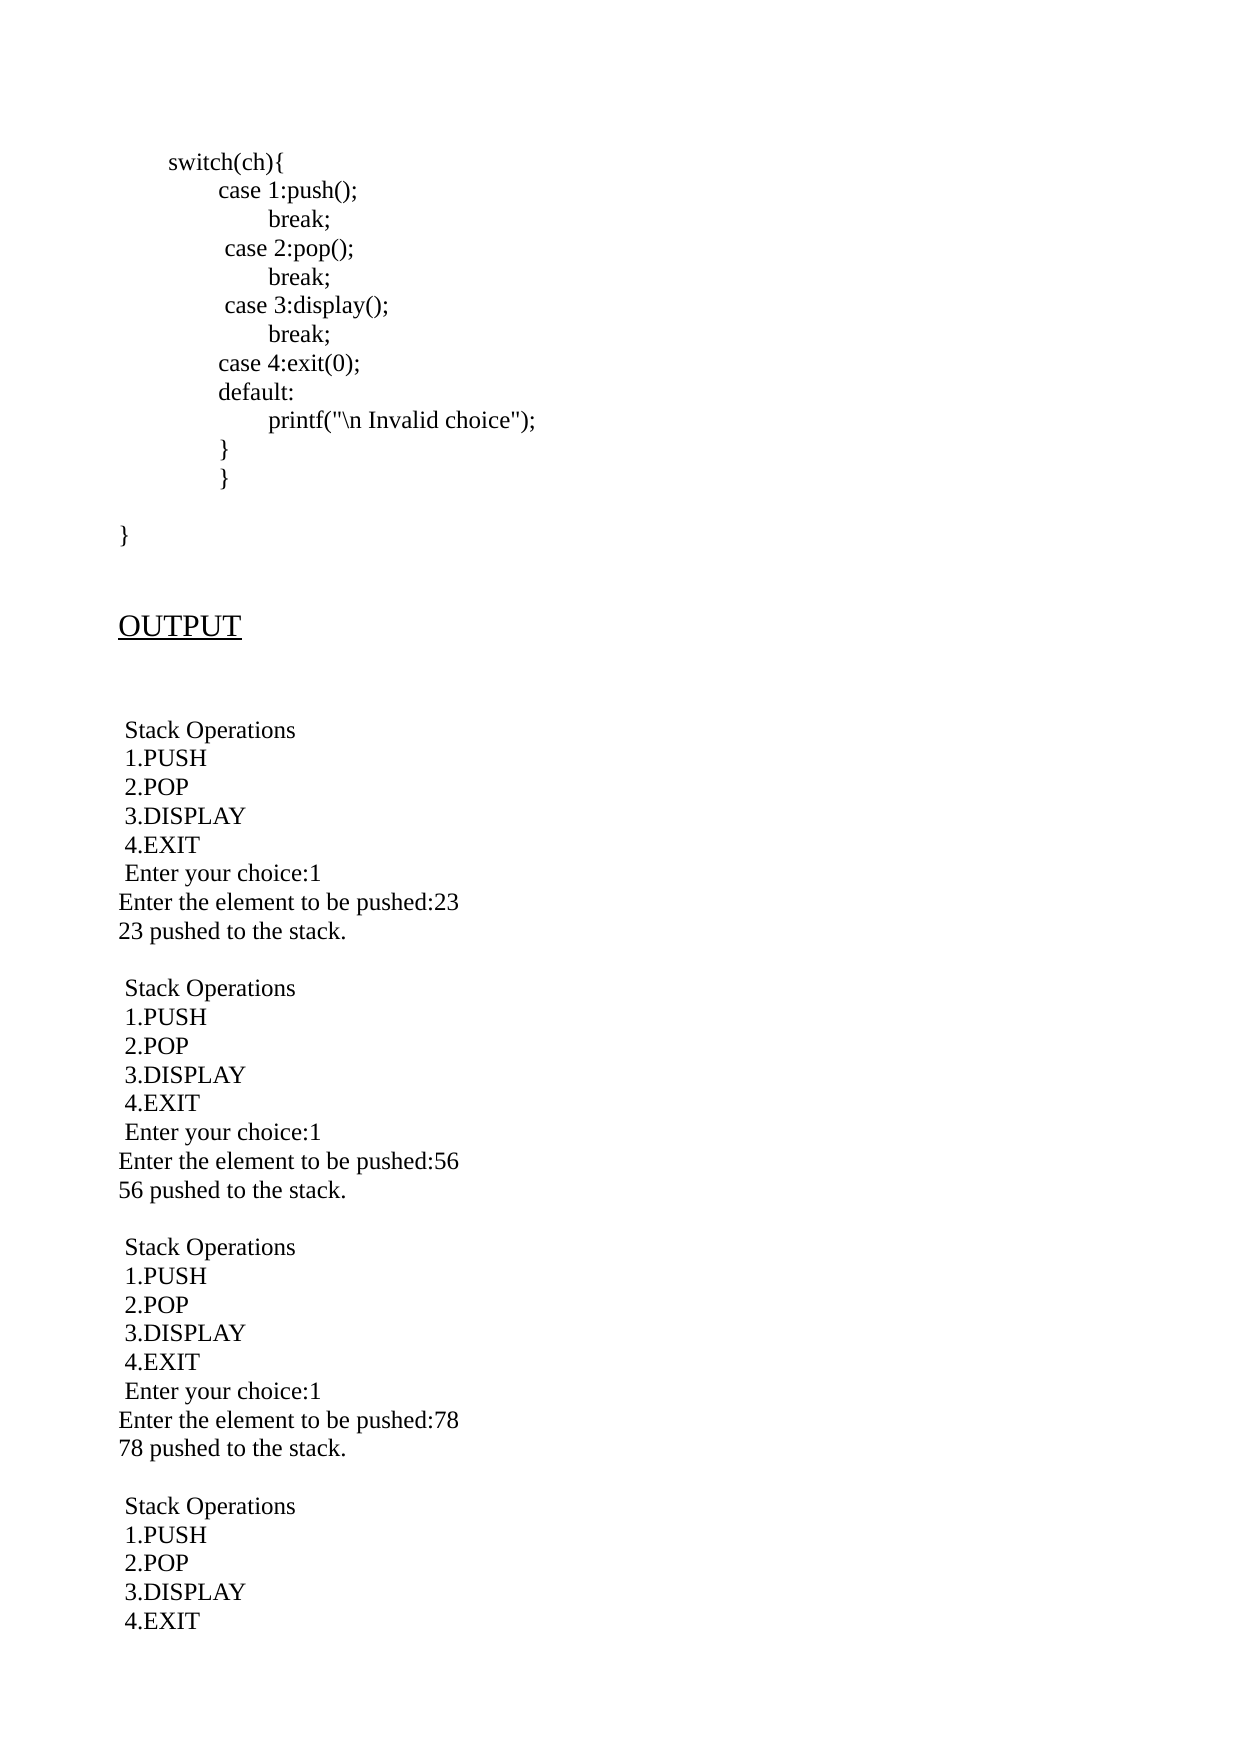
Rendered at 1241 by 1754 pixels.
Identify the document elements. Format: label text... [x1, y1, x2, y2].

text switch(ch){ [118, 147, 1122, 176]
text Stack Operations [118, 973, 1122, 1002]
text Enter the element to be pushed:56 [118, 1146, 1122, 1175]
text 1.PUSH [118, 1261, 1122, 1290]
text case 4:exit(0); [118, 348, 1122, 377]
text case 1:push(); [118, 176, 1122, 204]
text 2.POP [118, 1031, 1122, 1060]
text case 2:pop(); [118, 233, 1122, 262]
text 56 pushed to the stack. [118, 1175, 1122, 1203]
text 78 pushed to the stack. [118, 1433, 1122, 1462]
text default: [118, 377, 1122, 406]
text break; [118, 204, 1122, 233]
text 2.POP [118, 1548, 1122, 1577]
text 1.PUSH [118, 743, 1122, 772]
text 2.POP [118, 1290, 1122, 1318]
text 4.EXIT [118, 1347, 1122, 1376]
text } [118, 521, 1122, 549]
text 4.EXIT [118, 1088, 1122, 1117]
text 3.DISPLAY [118, 1060, 1122, 1088]
text Stack Operations [118, 1491, 1122, 1520]
text 4.EXIT [118, 1606, 1122, 1635]
text 1.PUSH [118, 1520, 1122, 1548]
text Enter your choice:1 [118, 1117, 1122, 1146]
text 2.POP [118, 772, 1122, 801]
text } [118, 463, 1122, 492]
text OUTPUT [118, 607, 1122, 643]
text Enter your choice:1 [118, 1376, 1122, 1405]
text break; [118, 319, 1122, 348]
text Enter your choice:1 [118, 858, 1122, 887]
text Enter the element to be pushed:78 [118, 1405, 1122, 1433]
text 23 pushed to the stack. [118, 916, 1122, 945]
text 4.EXIT [118, 830, 1122, 858]
text printf("\n Invalid choice"); [118, 406, 1122, 434]
text case 3:display(); [118, 291, 1122, 319]
text 3.DISPLAY [118, 1577, 1122, 1606]
text 3.DISPLAY [118, 801, 1122, 830]
text break; [118, 262, 1122, 291]
text Enter the element to be pushed:23 [118, 887, 1122, 916]
text } [118, 434, 1122, 463]
text 3.DISPLAY [118, 1318, 1122, 1347]
text Stack Operations [118, 1232, 1122, 1261]
text 1.PUSH [118, 1002, 1122, 1031]
text Stack Operations [118, 715, 1122, 743]
